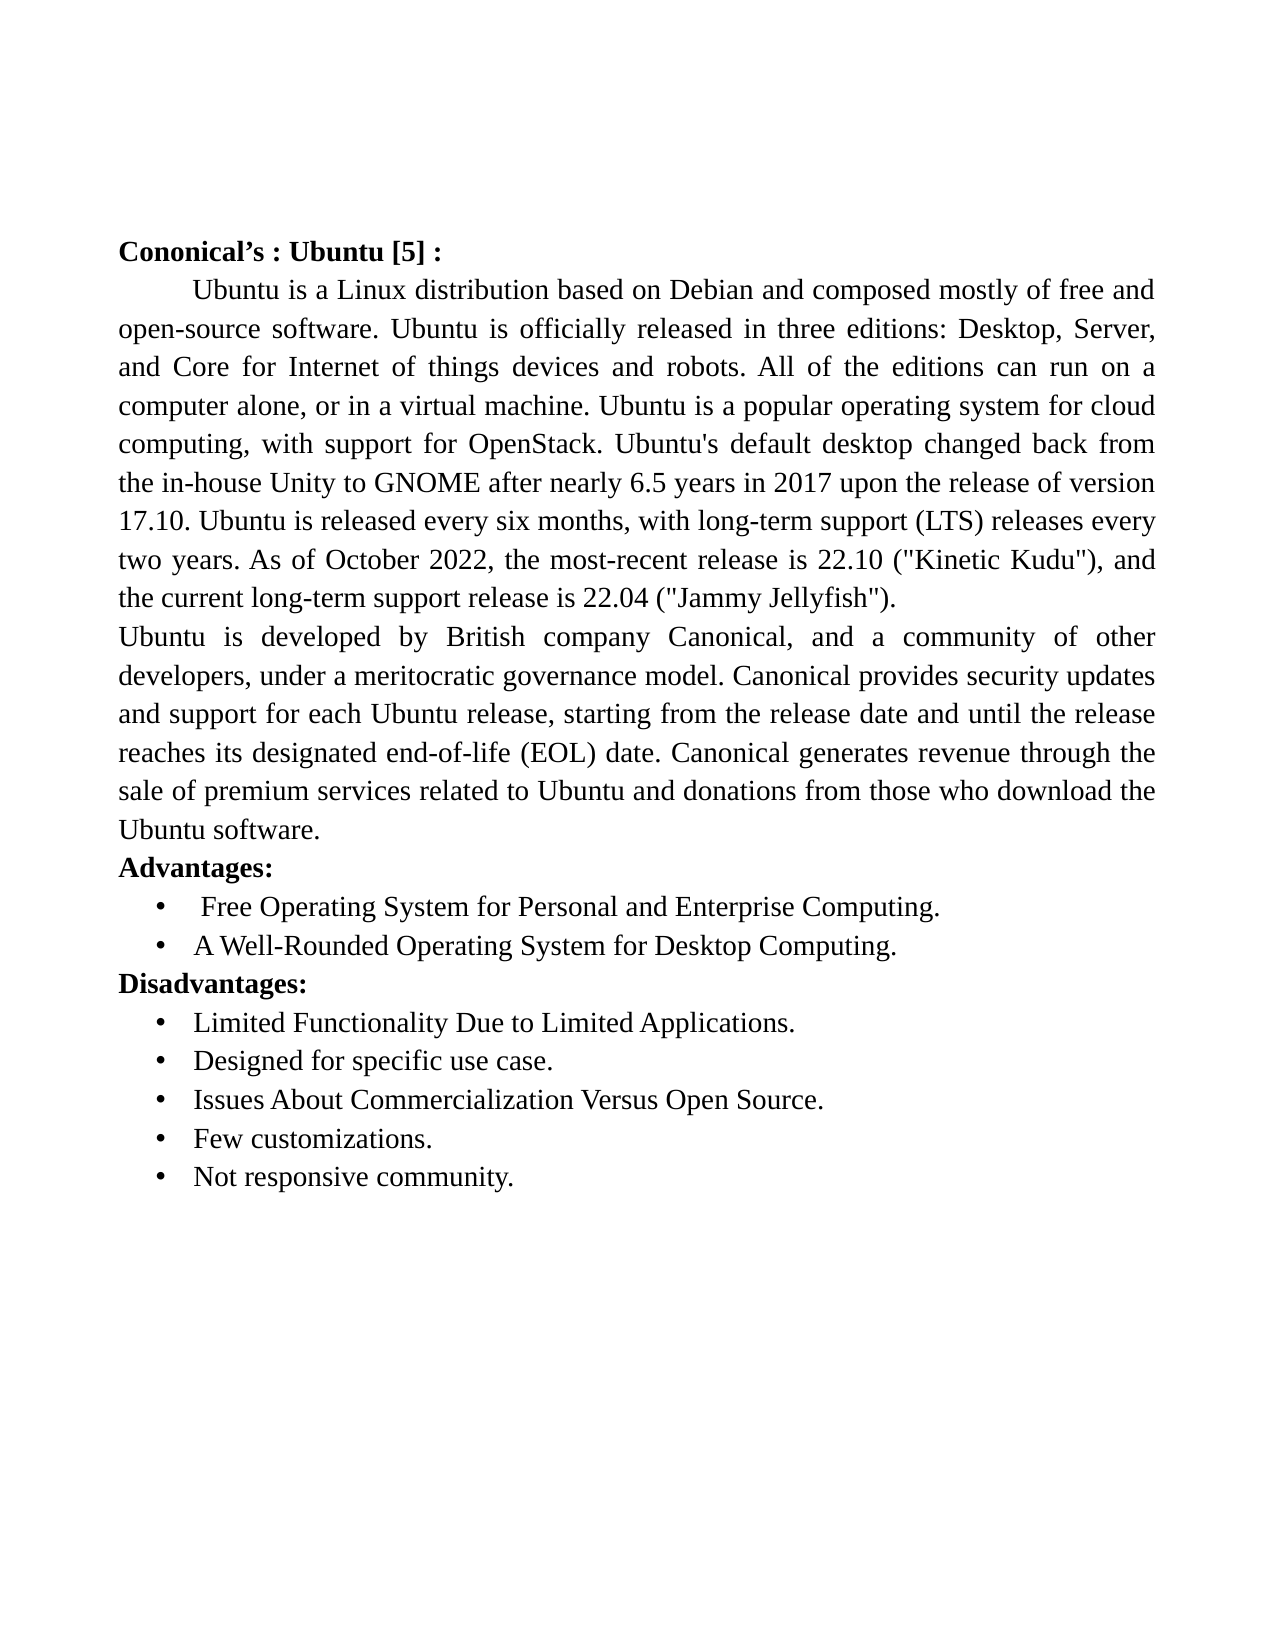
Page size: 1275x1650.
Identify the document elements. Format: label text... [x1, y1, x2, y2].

list Designed for specific use case. [156, 1043, 1157, 1077]
text Cononical’s : Ubuntu [5] : [118, 234, 1157, 267]
list Few customizations. [156, 1121, 1157, 1154]
list Limited Functionality Due to Limited Applications. [156, 1005, 1157, 1038]
text Ubuntu is a Linux distribution based on Debian and composed mostly of free and open-source software. Ubuntu is officially released in three editions: Desktop, Server, and Core for Internet of things devices and robots. All of the editions can run on a computer alone, or in a virtual machine. Ubuntu is a popular operating system for cloud computing, with support for OpenStack. Ubuntu's default desktop changed back from the in-house Unity to GNOME after nearly 6.5 years in 2017 upon the release of version 17.10. Ubuntu is released every six months, with long-term support (LTS) releases every two years. As of October 2022, the most-recent release is 22.10 ("Kinetic Kudu"), and the current long-term support release is 22.04 ("Jammy Jellyfish"). [118, 272, 1157, 614]
list Issues About Commercialization Versus Open Source. [156, 1082, 1157, 1116]
list Not responsive community. [156, 1159, 1157, 1193]
text Disadvantages: [118, 966, 1157, 1000]
list A Well-Rounded Operating System for Desktop Computing. [156, 928, 1157, 961]
list Free Operating System for Personal and Enterprise Computing. [156, 889, 1157, 923]
text Advantages: [118, 850, 1157, 884]
text Ubuntu is developed by British company Canonical, and a community of other developers, under a meritocratic governance model. Canonical provides security updates and support for each Ubuntu release, starting from the release date and until the release reaches its designated end-of-life (EOL) date. Canonical generates revenue through the sale of premium services related to Ubuntu and donations from those who download the Ubuntu software. [118, 619, 1157, 845]
